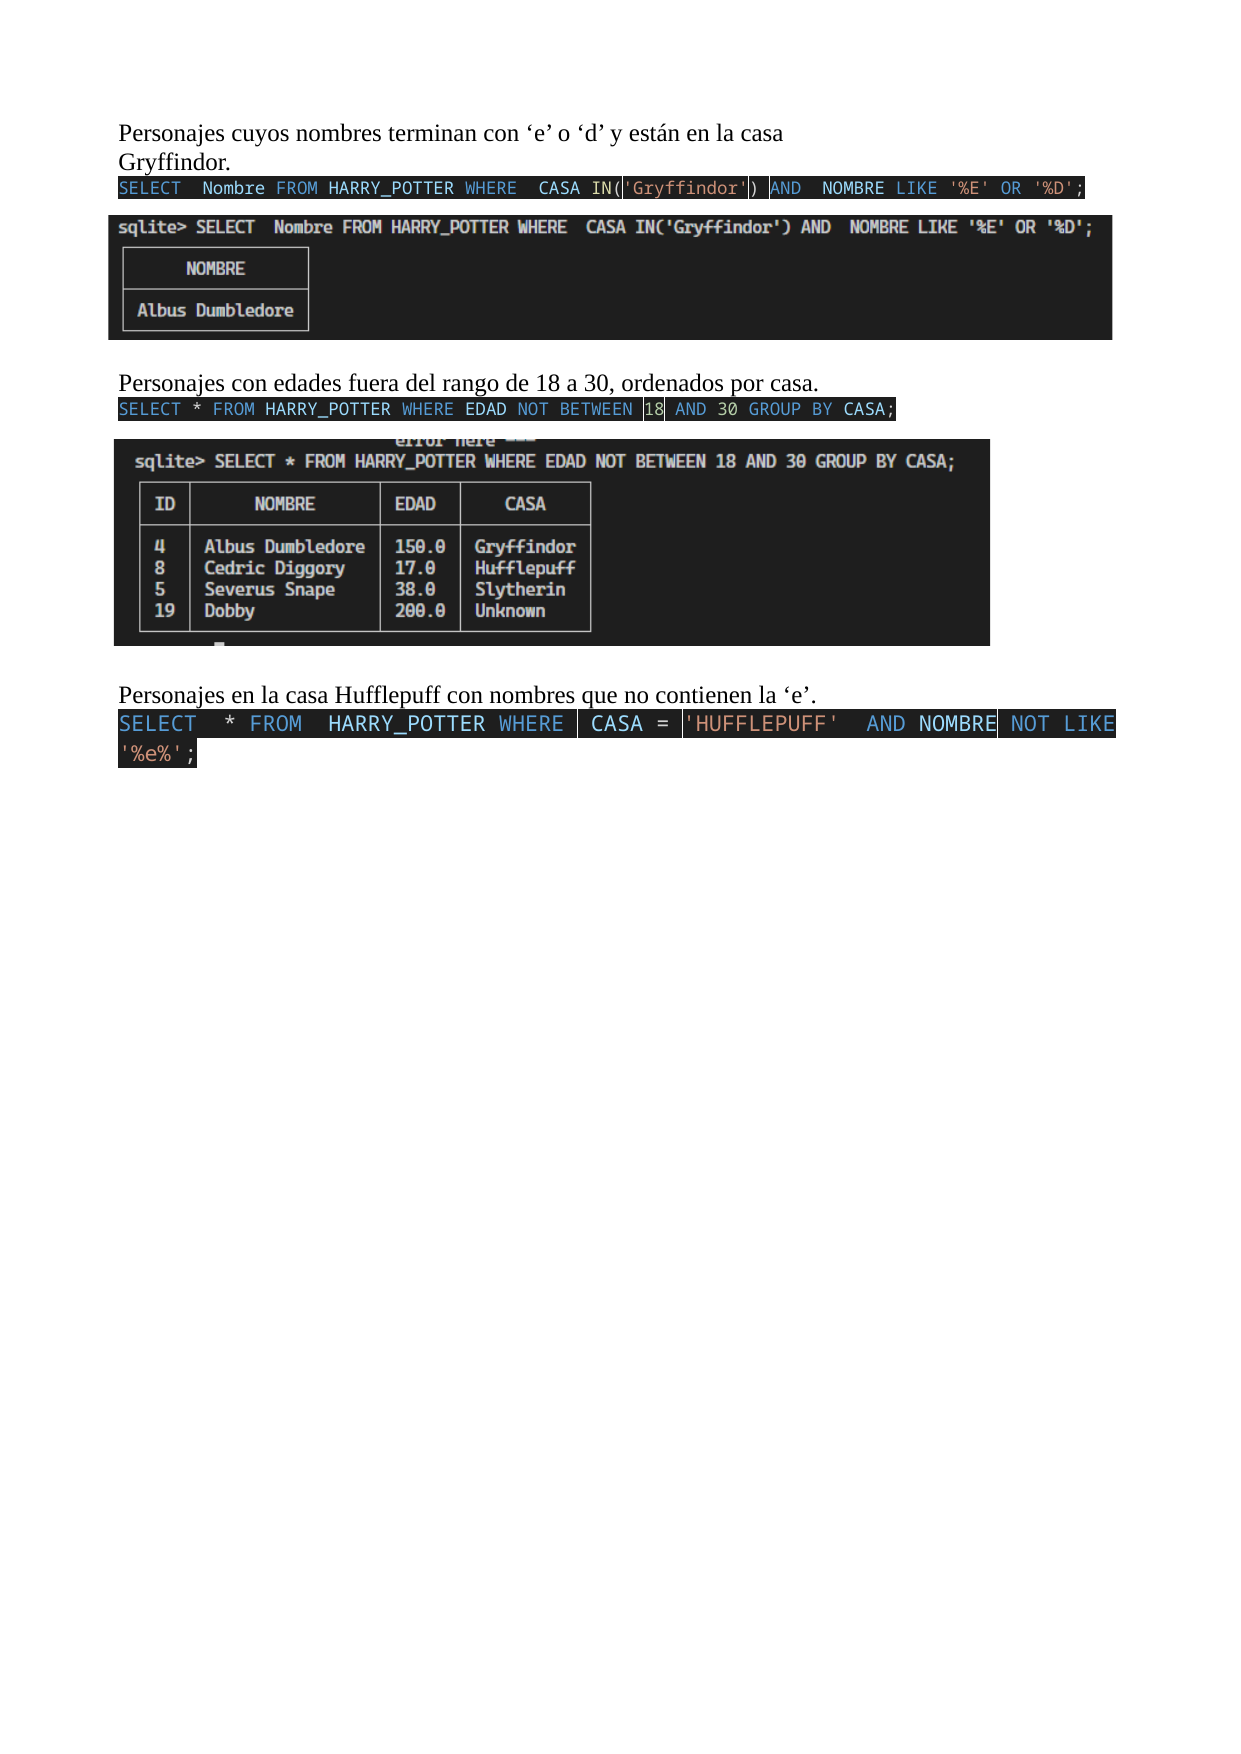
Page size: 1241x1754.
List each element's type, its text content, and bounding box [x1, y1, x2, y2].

picture [113, 439, 991, 646]
text Personajes en la casa Hufflepuff con nombres que no contienen la ‘e’. [118, 680, 1122, 708]
text Personajes con edades fuera del rango de 18 a 30, ordenados por casa. [118, 368, 1122, 397]
text Gryffindor. [118, 147, 1122, 176]
text SELECT Nombre FROM HARRY_POTTER WHERE CASA IN('Gryffindor') AND NOMBRE LIKE '%E' OR '%D'; [118, 176, 1122, 199]
text Personajes cuyos nombres terminan con ‘e’ o ‘d’ y están en la casa [118, 118, 1122, 147]
text SELECT * FROM HARRY_POTTER WHERE CASA = 'HUFFLEPUFF' AND NOMBRE NOT LIKE '%e%'; [118, 708, 1122, 768]
picture [108, 215, 1113, 340]
text SELECT * FROM HARRY_POTTER WHERE EDAD NOT BETWEEN 18 AND 30 GROUP BY CASA; [118, 397, 1122, 421]
